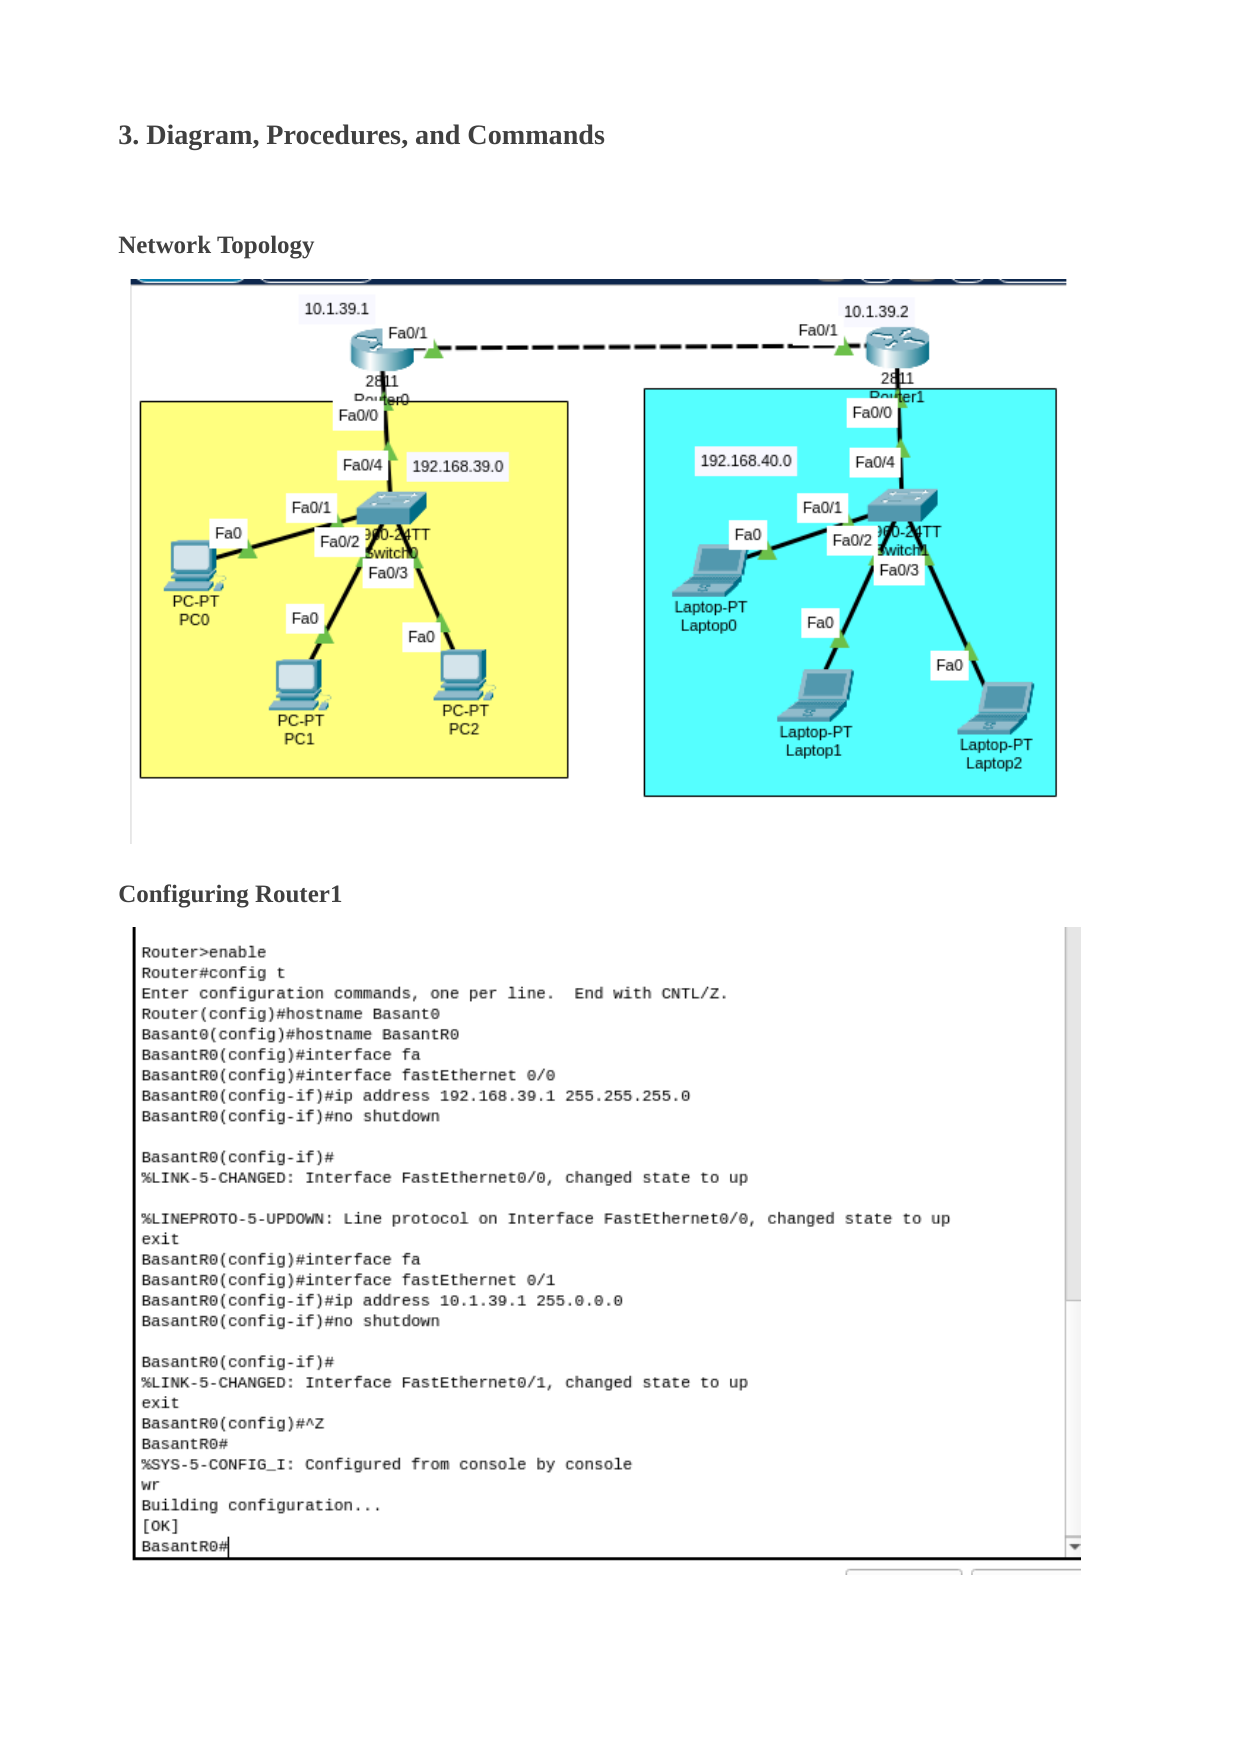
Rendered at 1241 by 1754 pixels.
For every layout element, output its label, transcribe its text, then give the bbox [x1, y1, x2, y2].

subtitle Network Topology [118, 215, 1122, 259]
subtitle 3. Diagram, Procedures, and Commands [118, 118, 1122, 151]
text Configuring Router1 [118, 864, 1122, 907]
picture [130, 279, 1067, 844]
picture [130, 927, 1081, 1575]
